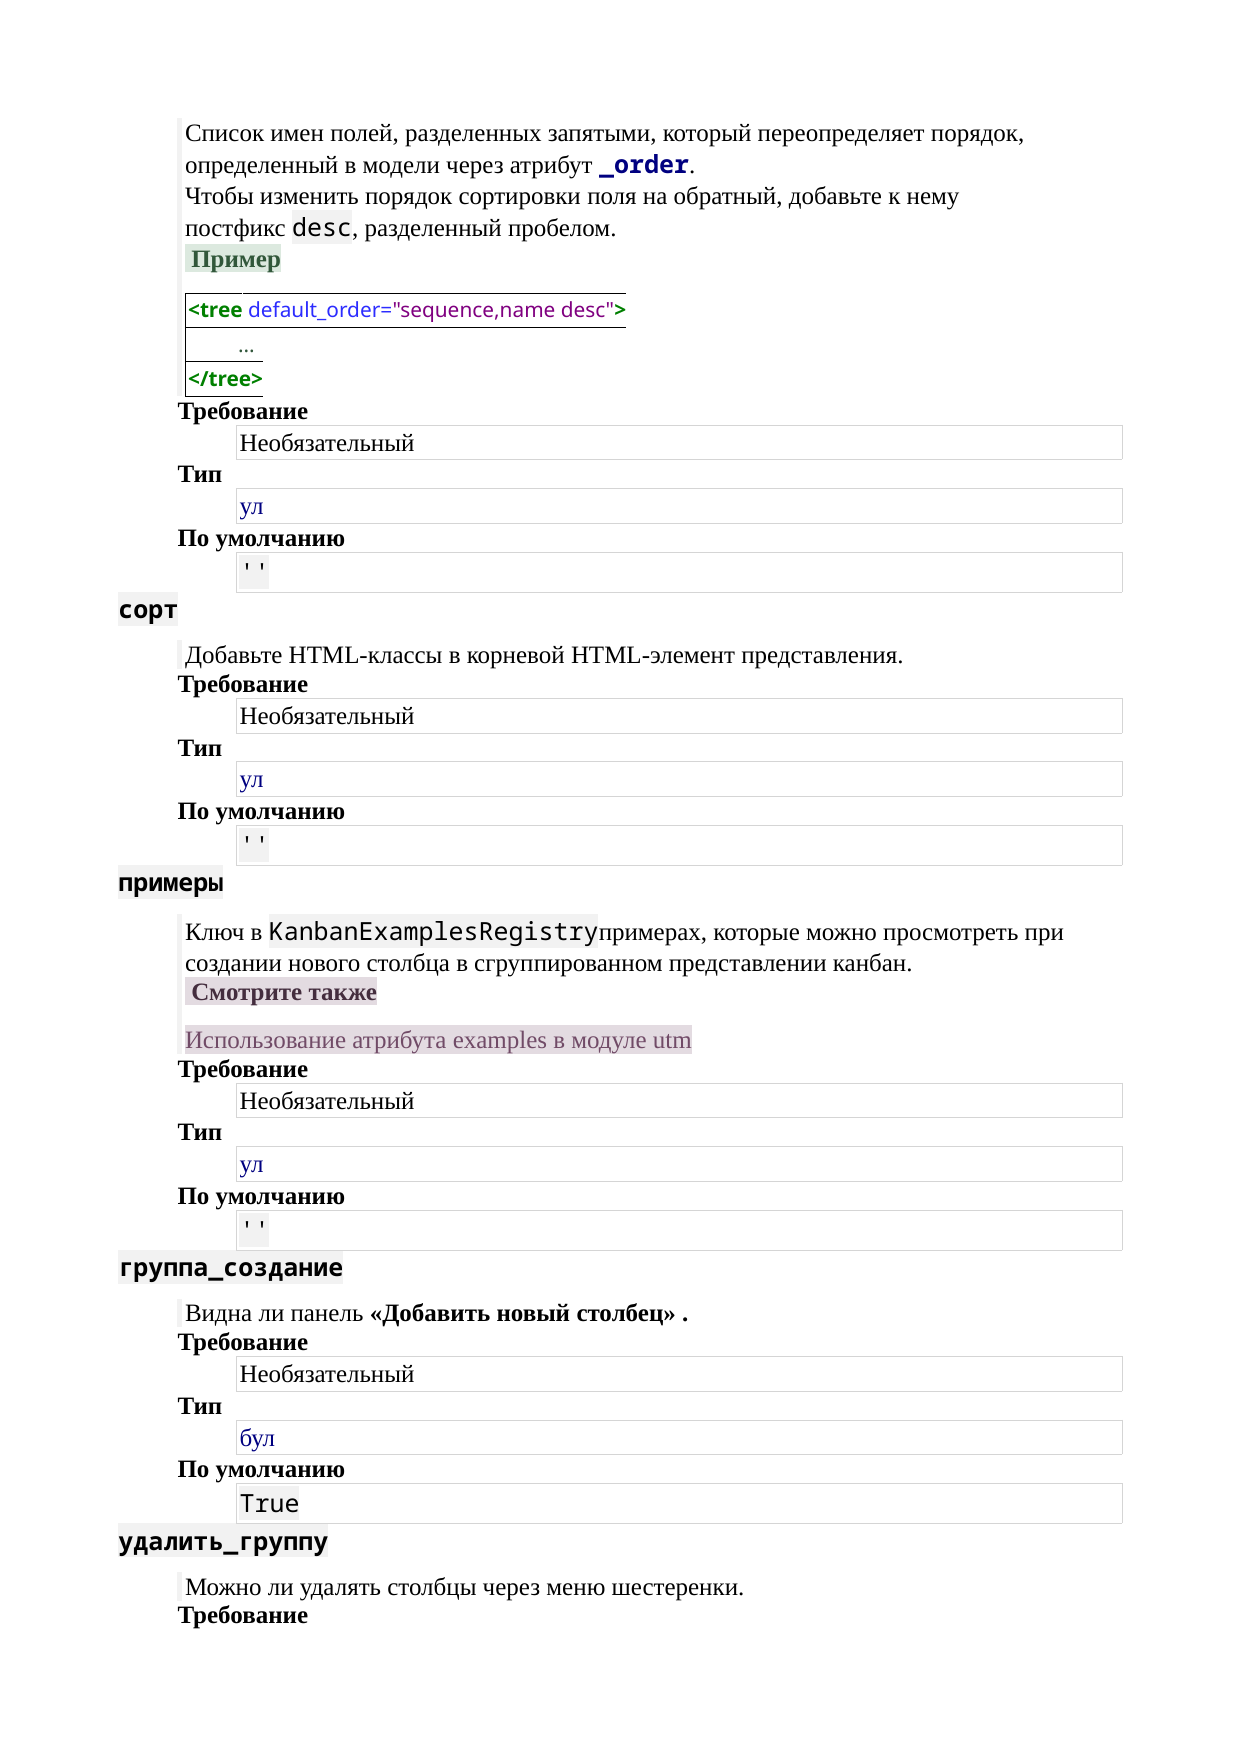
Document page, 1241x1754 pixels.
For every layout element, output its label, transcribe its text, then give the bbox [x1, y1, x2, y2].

text ... [186, 327, 1122, 361]
list True [237, 1484, 1122, 1523]
subtitle Тип [177, 459, 1122, 488]
subtitle По умолчанию [177, 1454, 1122, 1483]
text </tree> [186, 361, 1122, 396]
list Можно ли удалять столбцы через меню шестеренки. [182, 1572, 1122, 1601]
list '' [237, 826, 1122, 865]
list Необязательный [237, 426, 1122, 459]
subtitle Требование [177, 1327, 1122, 1356]
subtitle группа_создание [118, 1250, 1122, 1284]
subtitle Требование [177, 1601, 1122, 1629]
subtitle Требование [177, 396, 1122, 424]
text <tree default_order="sequence,name desc"> [182, 292, 1122, 327]
list Необязательный [237, 699, 1122, 733]
subtitle сорт [118, 592, 1122, 626]
list ул [237, 489, 1122, 523]
subtitle Требование [177, 1054, 1122, 1083]
list ул [237, 762, 1122, 796]
text Пример [182, 244, 1122, 272]
list Добавьте HTML-классы в корневой HTML-элемент представления. [182, 640, 1122, 669]
list Использование атрибута examples в модуле utm [182, 1025, 1122, 1054]
subtitle По умолчанию [177, 796, 1122, 825]
subtitle По умолчанию [177, 523, 1122, 552]
list бул [237, 1421, 1122, 1454]
subtitle Требование [177, 669, 1122, 698]
list Необязательный [237, 1357, 1122, 1391]
subtitle примеры [118, 865, 1122, 899]
subtitle По умолчанию [177, 1181, 1122, 1210]
text Смотрите также [182, 977, 1122, 1005]
subtitle Тип [177, 733, 1122, 761]
subtitle Тип [177, 1391, 1122, 1419]
list '' [237, 1211, 1122, 1250]
subtitle удалить_группу [118, 1523, 1122, 1557]
subtitle Тип [177, 1117, 1122, 1146]
list '' [237, 553, 1122, 592]
list Список имен полей, разделенных запятыми, который переопределяет порядок, определенный в модели через атрибут _order. [182, 118, 1122, 181]
list Ключ в KanbanExamplesRegistryпримерах, которые можно просмотреть при создании нового столбца в сгруппированном представлении канбан. [182, 914, 1122, 977]
list Необязательный [237, 1084, 1122, 1117]
list Видна ли панель «Добавить новый столбец» . [177, 1298, 1122, 1327]
list ул [237, 1147, 1122, 1181]
list Чтобы изменить порядок сортировки поля на обратный, добавьте к нему постфикс desc, разделенный пробелом. [182, 181, 1122, 244]
